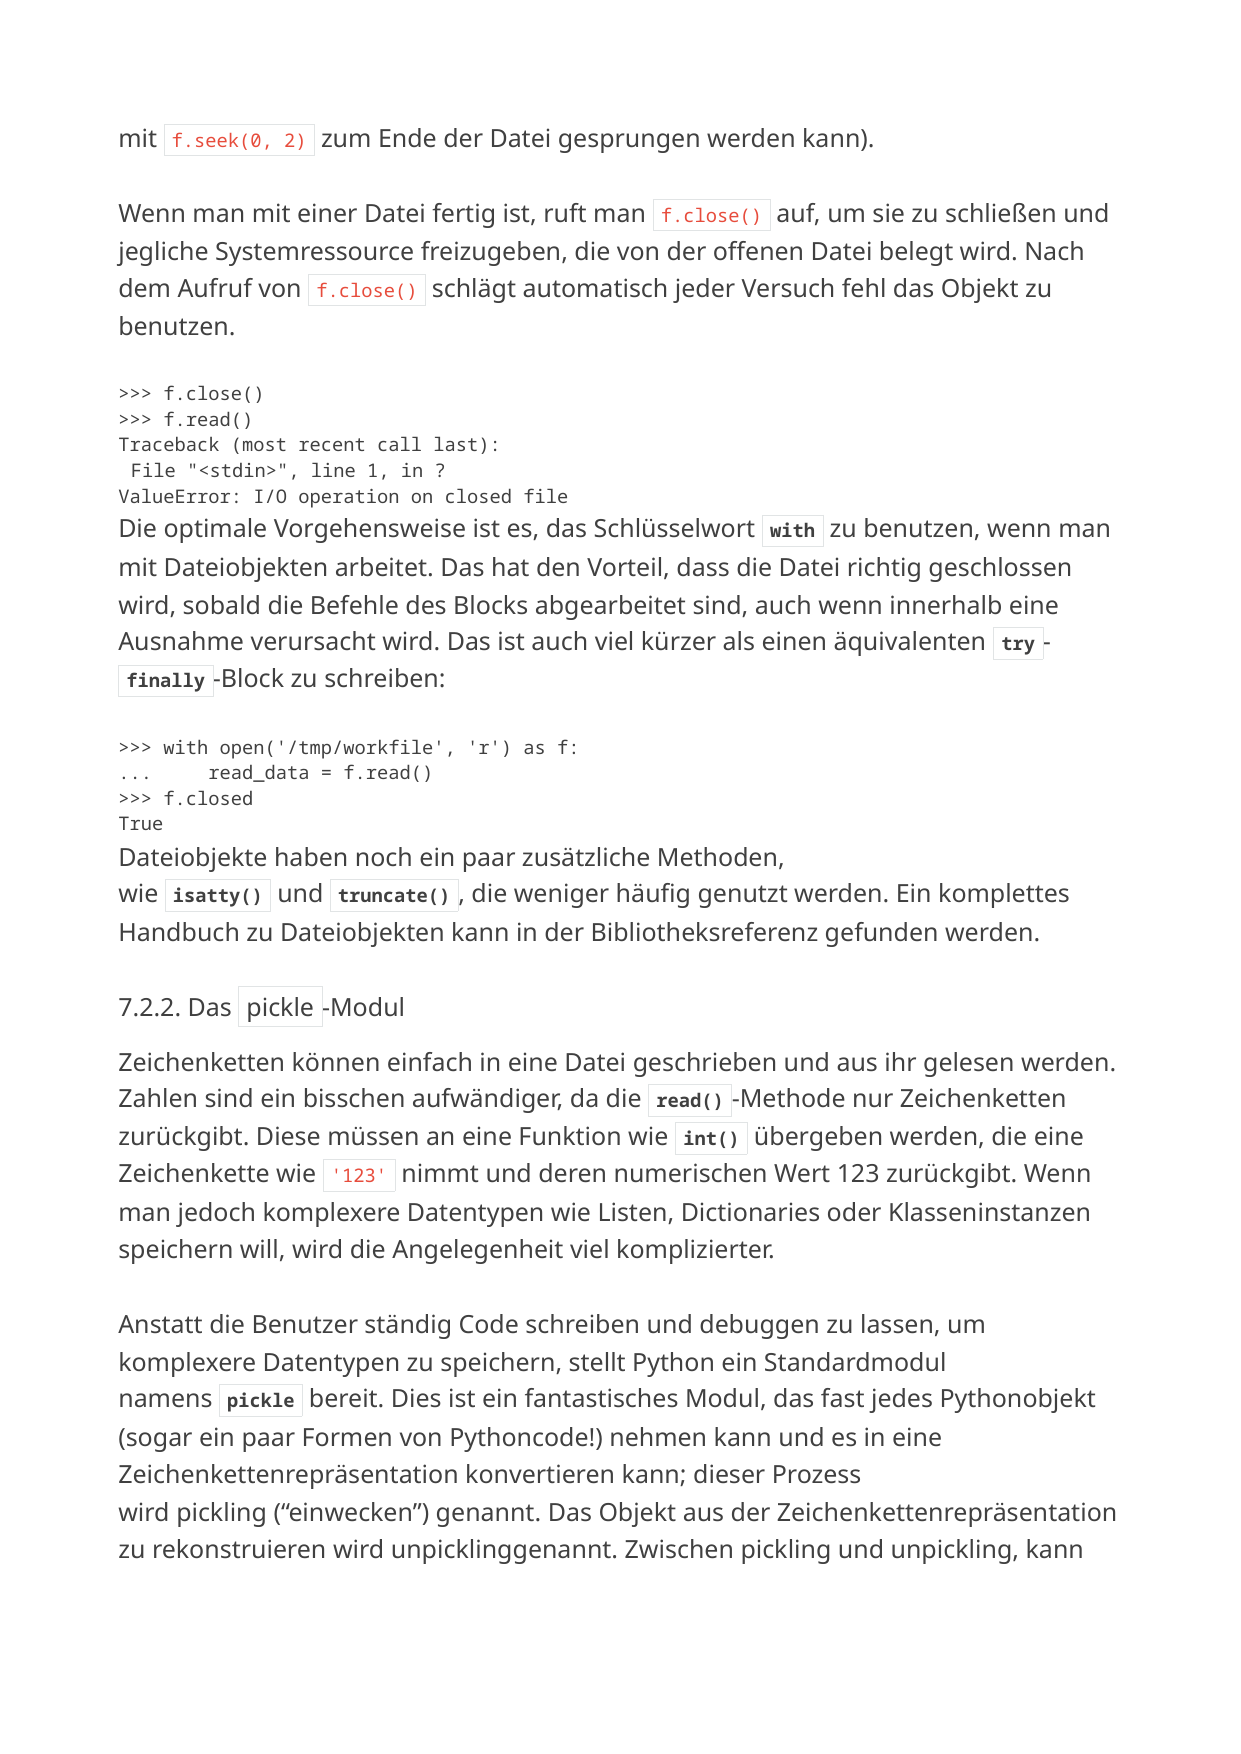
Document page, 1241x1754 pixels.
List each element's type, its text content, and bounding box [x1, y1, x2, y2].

text True [118, 811, 1122, 836]
text ... read_data = f.read() [118, 759, 1122, 785]
text >>> f.read() [118, 406, 1122, 432]
text Anstatt die Benutzer ständig Code schreiben und debuggen zu lassen, um komplexere Datentypen zu speichern, stellt Python ein Standardmodul namens pickle bereit. Dies ist ein fantastisches Modul, das fast jedes Pythonobjekt (sogar ein paar Formen von Pythoncode!) nehmen kann und es in eine Zeichenkettenrepräsentation konvertieren kann; dieser Prozess wird pickling (“einwecken”) genannt. Das Objekt aus der Zeichenkettenrepräsentation zu rekonstruieren wird unpicklinggenannt. Zwischen pickling und unpickling, kann [118, 1304, 1122, 1566]
text mit f.seek(0, 2) zum Ende der Datei gesprungen werden kann). [118, 118, 1122, 156]
text Die optimale Vorgehensweise ist es, das Schlüsselwort with zu benutzen, wenn man mit Dateiobjekten arbeitet. Das hat den Vorteil, dass die Datei richtig geschlossen wird, sobald die Befehle des Blocks abgearbeitet sind, auch wenn innerhalb eine Ausnahme verursacht wird. Das ist auch viel kürzer als einen äquivalenten try-finally-Block zu schreiben: [118, 509, 1122, 697]
subtitle Modul [323, 986, 1122, 1027]
subtitle 7.2.2. Das [118, 986, 238, 1027]
text ValueError: I/O operation on closed file [118, 483, 1122, 509]
text Zeichenketten können einfach in eine Datei geschrieben und aus ihr gelesen werden. Zahlen sind ein bisschen aufwändiger, da die read()-Methode nur Zeichenketten zurückgibt. Diese müssen an eine Funktion wie int() übergeben werden, die eine Zeichenkette wie '123' nimmt und deren numerischen Wert 123 zurückgibt. Wenn man jedoch komplexere Datentypen wie Listen, Dictionaries oder Klasseninstanzen speichern will, wird die Angelegenheit viel komplizierter. [118, 1041, 1122, 1266]
text >>> f.close() [118, 381, 1122, 406]
text >>> f.closed [118, 785, 1122, 811]
text >>> with open('/tmp/workfile', 'r') as f: [118, 734, 1122, 759]
text File "<stdin>", line 1, in ? [118, 457, 1122, 483]
text Dateiobjekte haben noch ein paar zusätzliche Methoden, wie isatty() und truncate(), die weniger häufig genutzt werden. Ein komplettes Handbuch zu Dateiobjekten kann in der Bibliotheksreferenz gefunden werden. [118, 836, 1122, 949]
text Traceback (most recent call last): [118, 432, 1122, 457]
subtitle pickle- [239, 987, 322, 1026]
text Wenn man mit einer Datei fertig ist, ruft man f.close() auf, um sie zu schließen und jegliche Systemressource freizugeben, die von der offenen Datei belegt wird. Nach dem Aufruf von f.close() schlägt automatisch jeder Versuch fehl das Objekt zu benutzen. [118, 193, 1122, 343]
